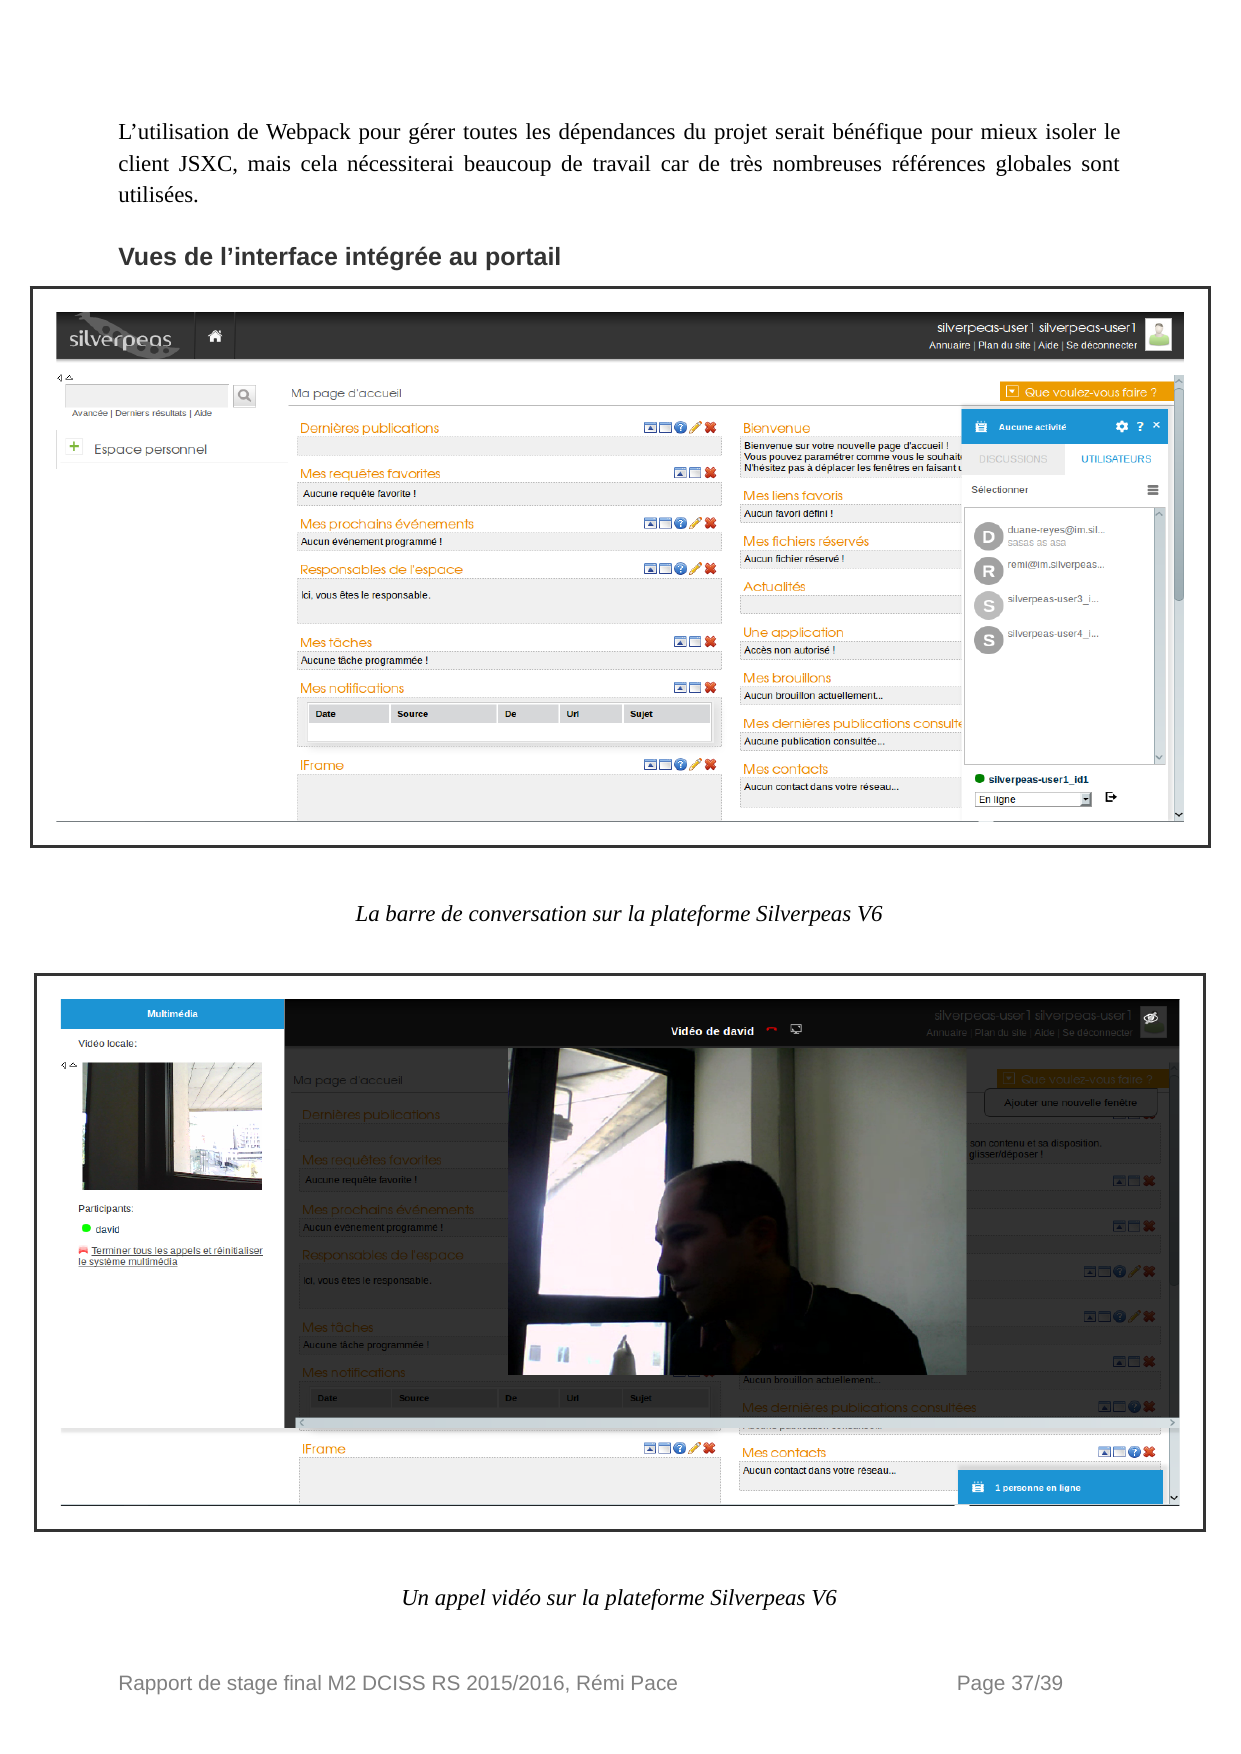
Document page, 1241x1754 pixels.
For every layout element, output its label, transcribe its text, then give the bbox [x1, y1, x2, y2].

text L’utilisation de Webpack pour gérer toutes les dépendances du projet serait bénéfique pour mieux isoler le client JSXC, mais cela nécessiterai beaucoup de travail car de très nombreuses références globales sont utilisées. [118, 118, 1122, 208]
text La barre de conversation sur la plateforme Silverpeas V6 [118, 900, 1122, 926]
picture [60, 999, 1180, 1506]
subtitle Vues de l’interface intégrée au portail [118, 242, 1122, 271]
picture [56, 312, 1184, 822]
text Un appel vidéo sur la plateforme Silverpeas V6 [118, 1584, 1122, 1610]
